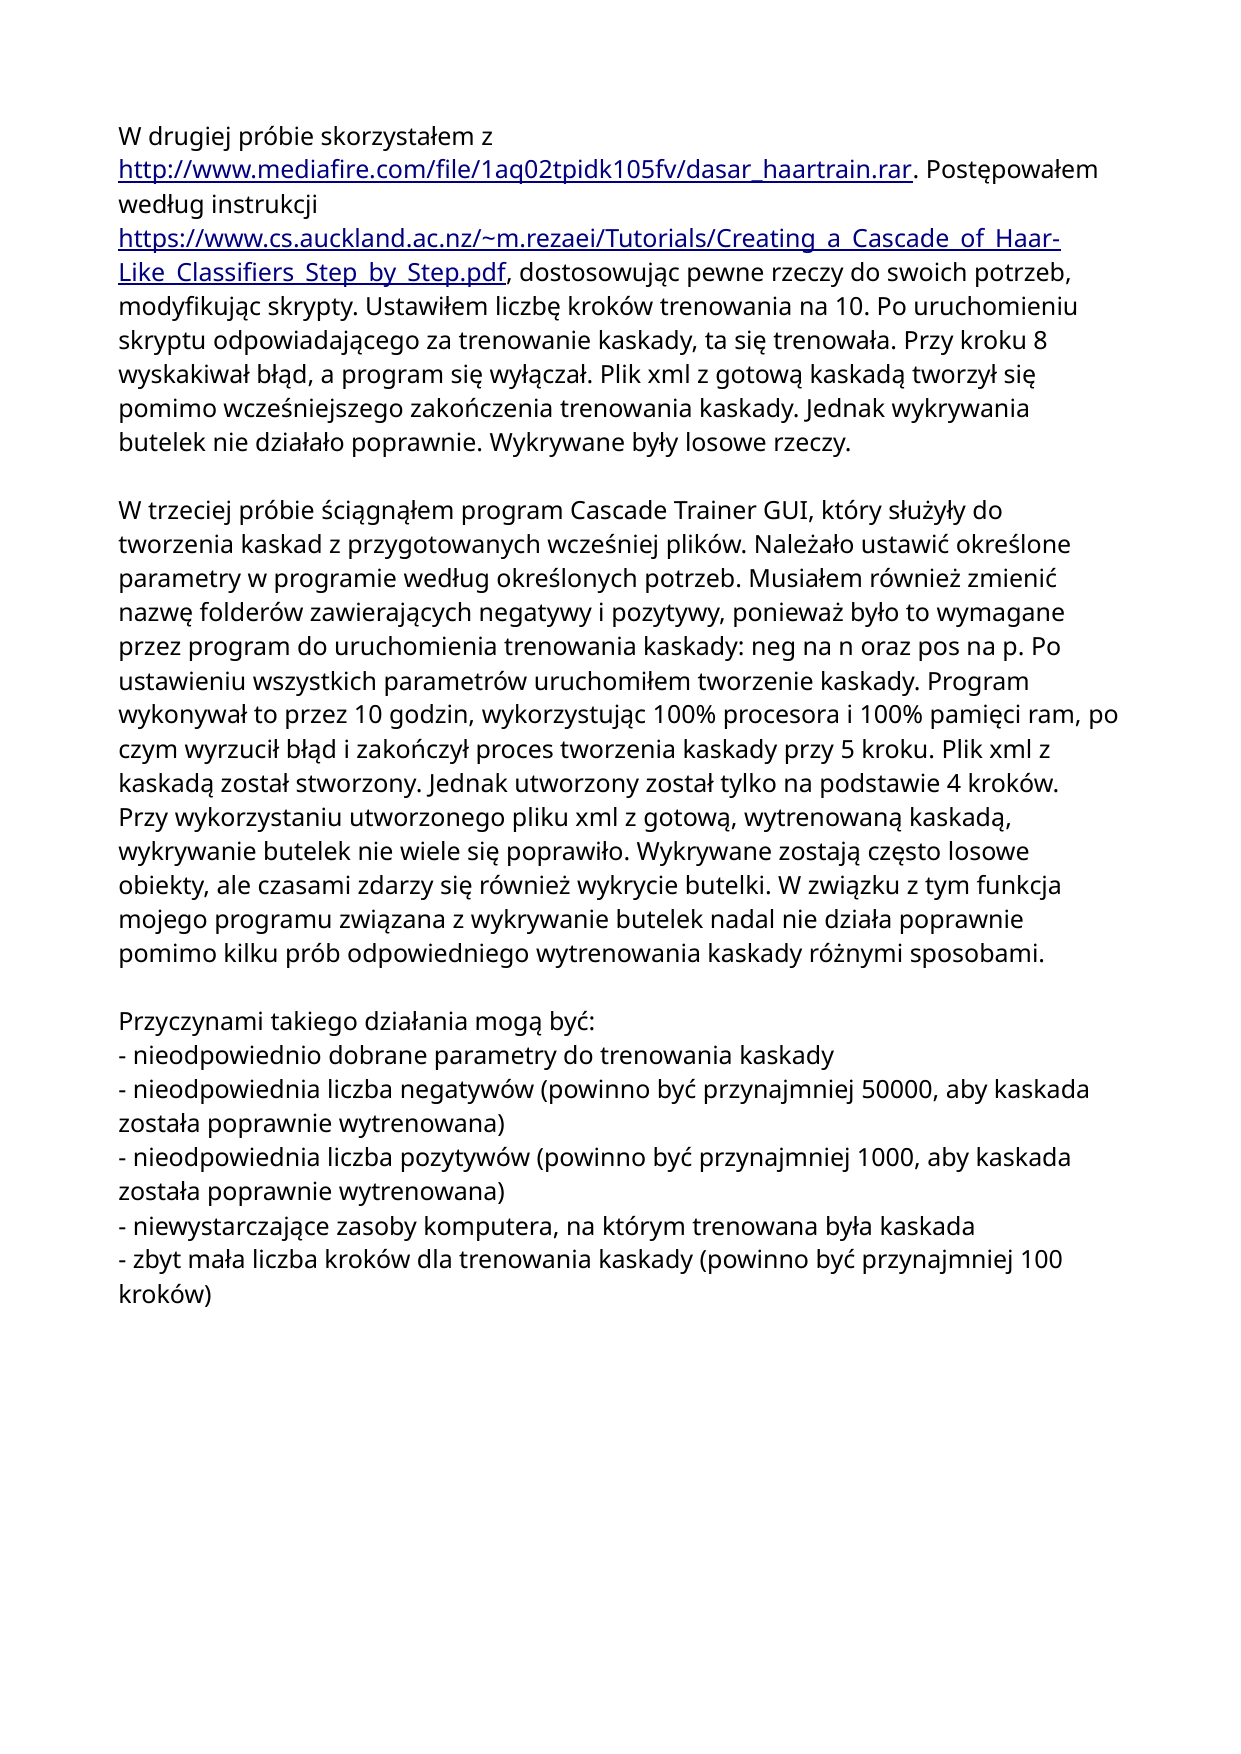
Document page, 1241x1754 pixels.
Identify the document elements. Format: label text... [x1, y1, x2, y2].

text - nieodpowiednio dobrane parametry do trenowania kaskady [118, 1038, 1122, 1072]
text - zbyt mała liczba kroków dla trenowania kaskady (powinno być przynajmniej 100 kroków) [118, 1242, 1122, 1310]
text - nieodpowiednia liczba pozytywów (powinno być przynajmniej 1000, aby kaskada została poprawnie wytrenowana) [118, 1140, 1122, 1208]
text - nieodpowiednia liczba negatywów (powinno być przynajmniej 50000, aby kaskada została poprawnie wytrenowana) [118, 1072, 1122, 1140]
text Przyczynami takiego działania mogą być: [118, 1004, 1122, 1038]
text W drugiej próbie skorzystałem z http://www.mediafire.com/file/1aq02tpidk105fv/dasar_haartrain.rar. Postępowałem według instrukcji https://www.cs.auckland.ac.nz/~m.rezaei/Tutorials/Creating_a_Cascade_of_Haar-Like_Classifiers_Step_by_Step.pdf, dostosowując pewne rzeczy do swoich potrzeb, modyfikując skrypty. Ustawiłem liczbę kroków trenowania na 10. Po uruchomieniu skryptu odpowiadającego za trenowanie kaskady, ta się trenowała. Przy kroku 8 wyskakiwał błąd, a program się wyłączał. Plik xml z gotową kaskadą tworzył się pomimo wcześniejszego zakończenia trenowania kaskady. Jednak wykrywania butelek nie działało poprawnie. Wykrywane były losowe rzeczy. [118, 118, 1122, 459]
text W trzeciej próbie ściągnąłem program Cascade Trainer GUI, który służyły do tworzenia kaskad z przygotowanych wcześniej plików. Należało ustawić określone parametry w programie według określonych potrzeb. Musiałem również zmienić nazwę folderów zawierających negatywy i pozytywy, ponieważ było to wymagane przez program do uruchomienia trenowania kaskady: neg na n oraz pos na p. Po ustawieniu wszystkich parametrów uruchomiłem tworzenie kaskady. Program wykonywał to przez 10 godzin, wykorzystując 100% procesora i 100% pamięci ram, po czym wyrzucił błąd i zakończył proces tworzenia kaskady przy 5 kroku. Plik xml z kaskadą został stworzony. Jednak utworzony został tylko na podstawie 4 kroków. [118, 493, 1122, 799]
text - niewystarczające zasoby komputera, na którym trenowana była kaskada [118, 1208, 1122, 1242]
text Przy wykorzystaniu utworzonego pliku xml z gotową, wytrenowaną kaskadą, wykrywanie butelek nie wiele się poprawiło. Wykrywane zostają często losowe obiekty, ale czasami zdarzy się również wykrycie butelki. W związku z tym funkcja mojego programu związana z wykrywanie butelek nadal nie działa poprawnie pomimo kilku prób odpowiedniego wytrenowania kaskady różnymi sposobami. [118, 799, 1122, 970]
